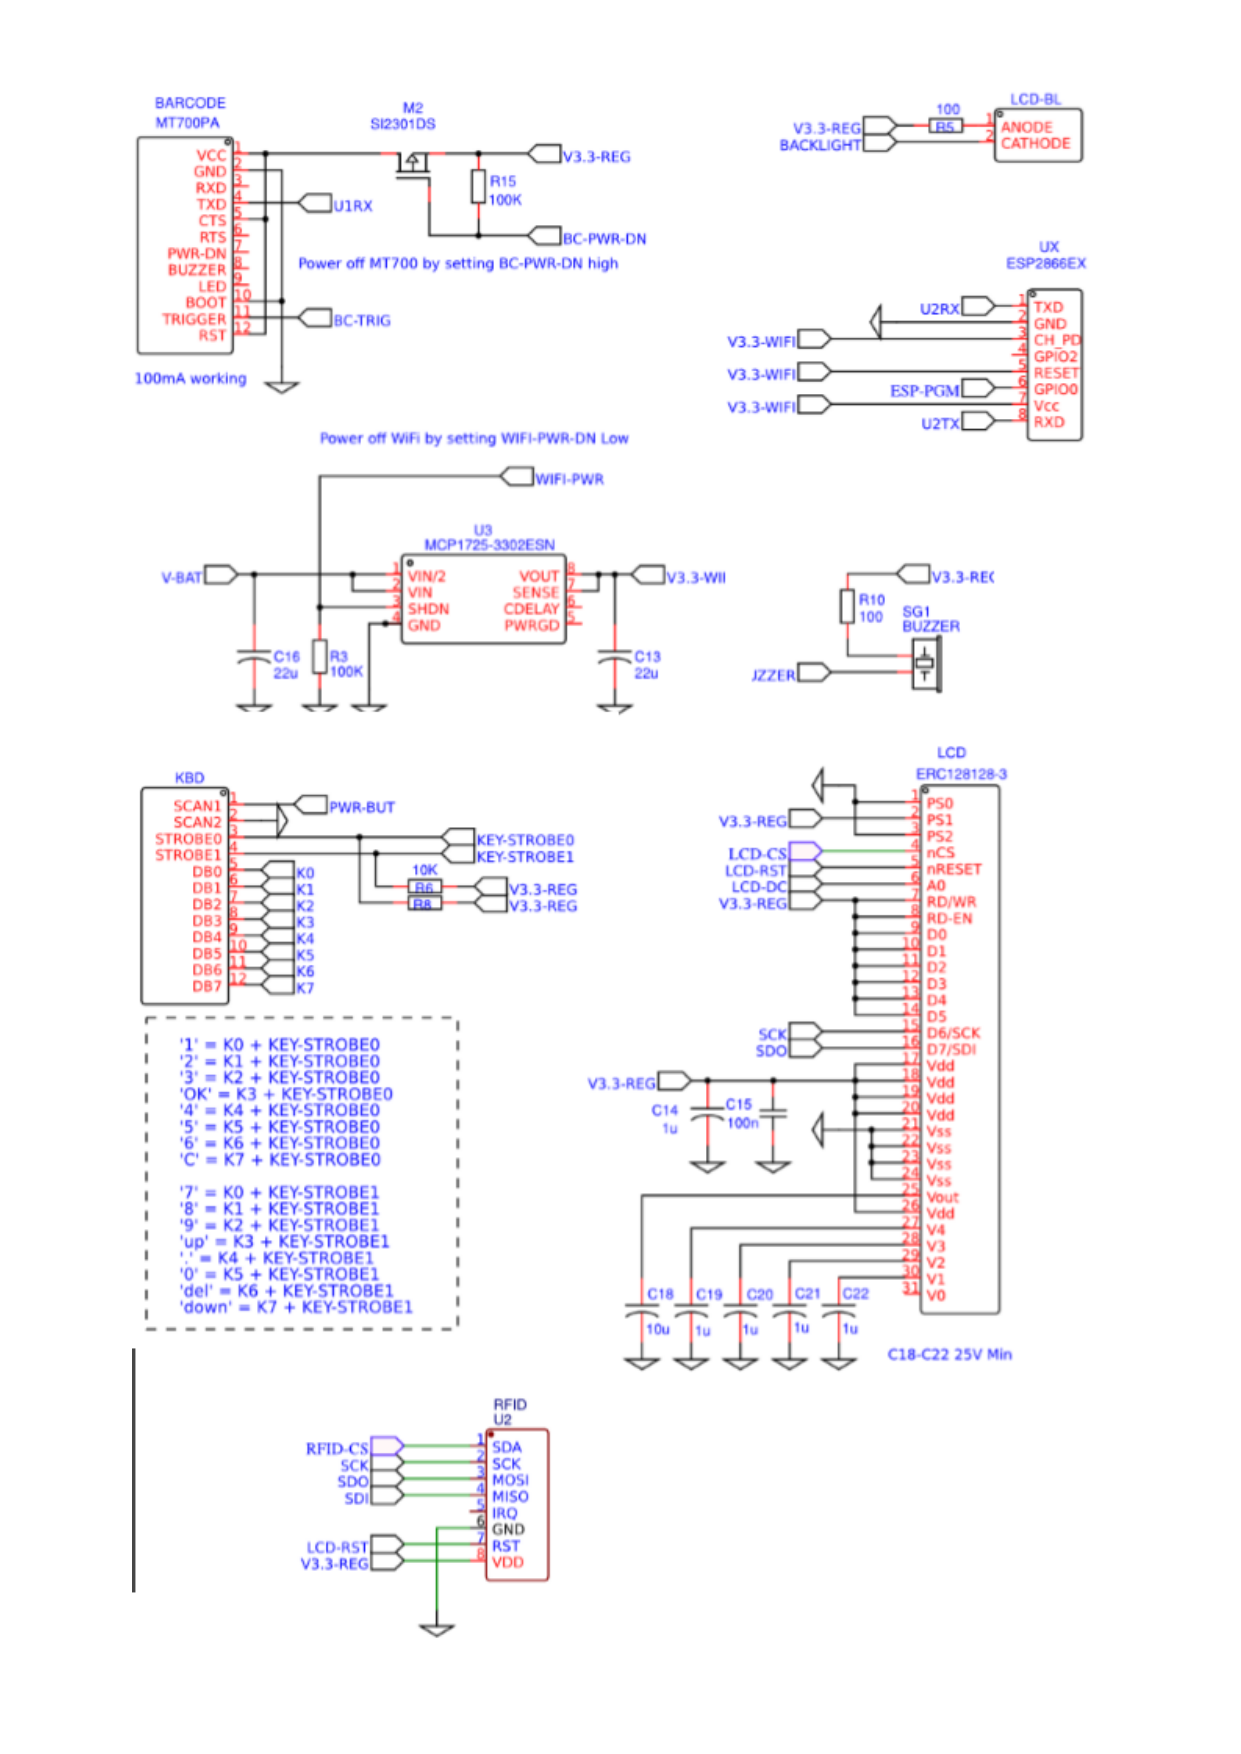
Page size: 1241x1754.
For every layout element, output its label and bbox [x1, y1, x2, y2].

picture [132, 64, 1107, 1649]
